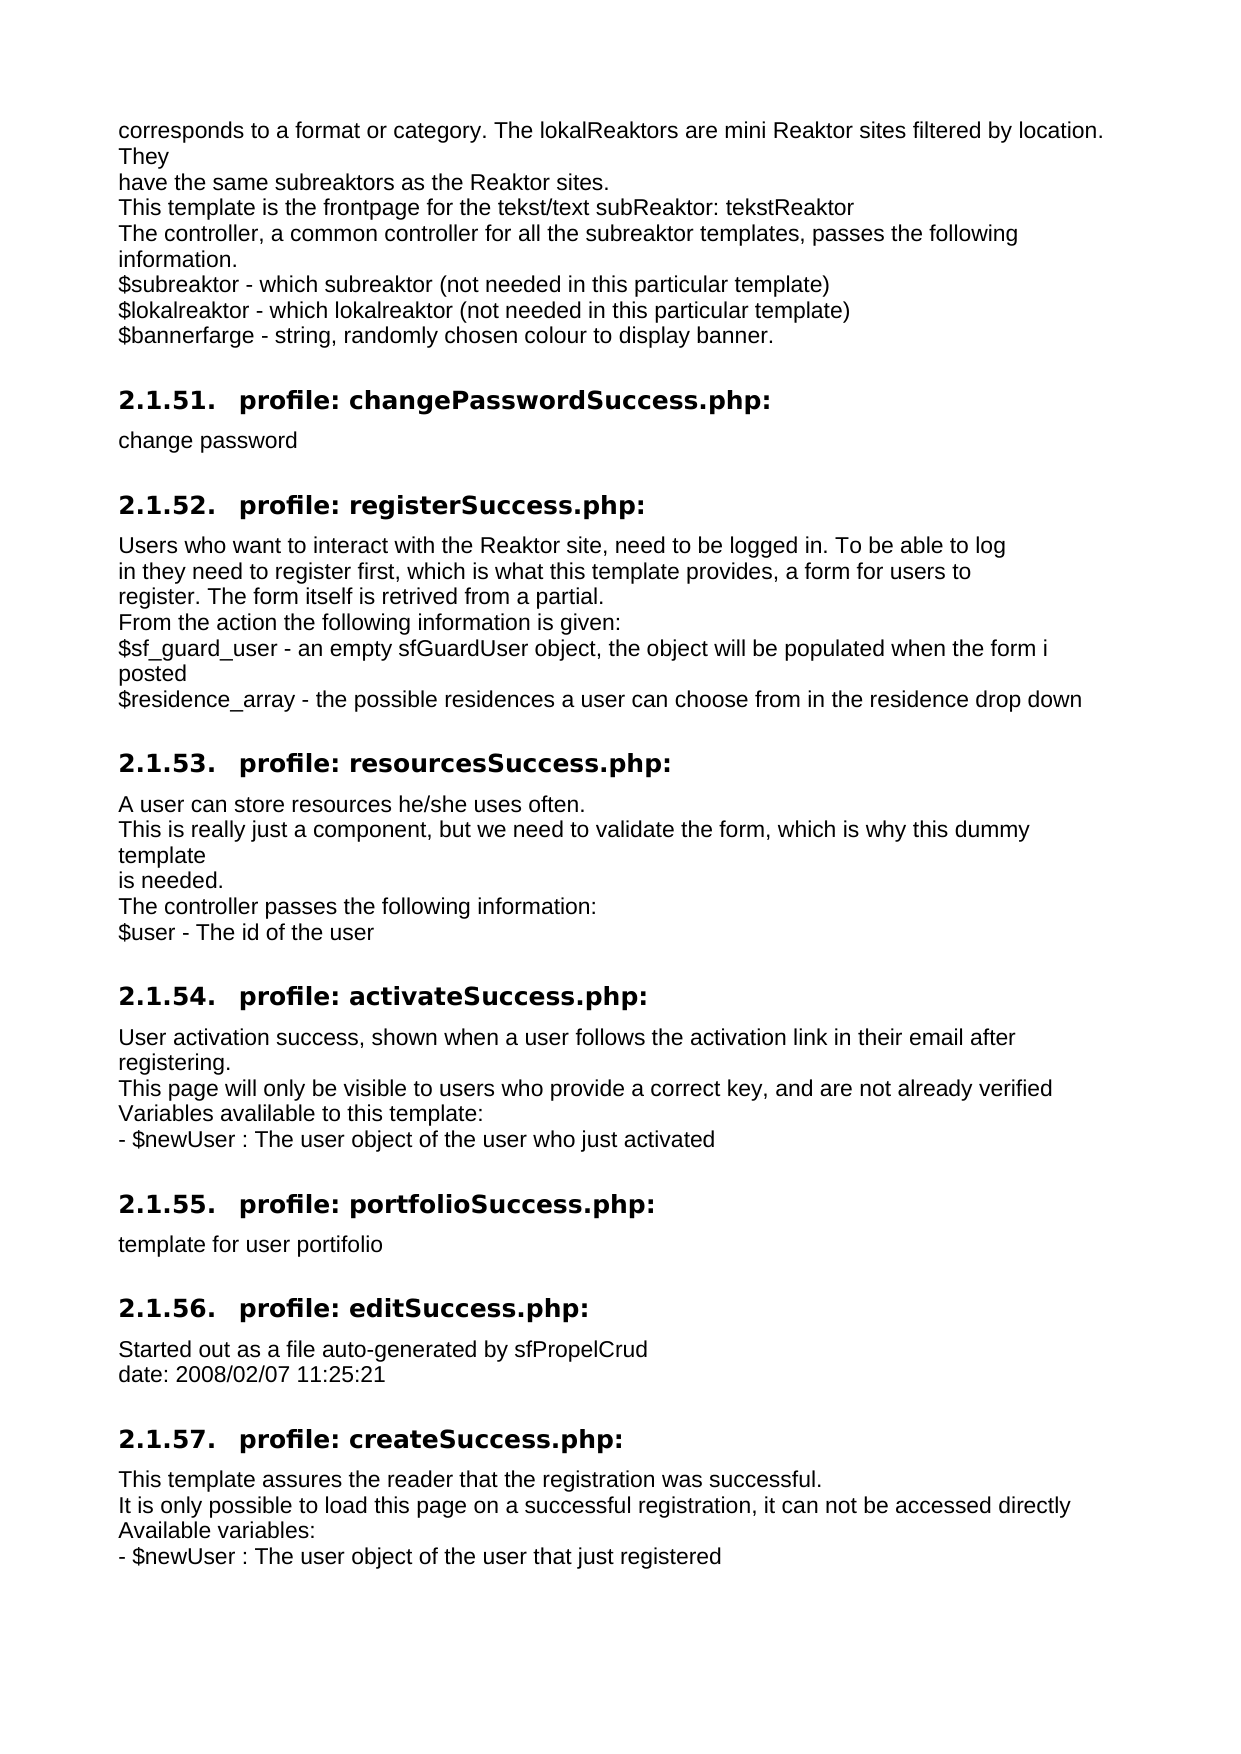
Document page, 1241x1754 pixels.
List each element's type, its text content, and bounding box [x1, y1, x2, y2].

text change password [118, 428, 1122, 453]
text corresponds to a format or category. The lokalReaktors are mini Reaktor sites filtered by location. They have the same subreaktors as the Reaktor sites. This template is the frontpage for the tekst/text subReaktor: tekstReaktor The controller, a common controller for all the subreaktor templates, passes the following information. $subreaktor - which subreaktor (not needed in this particular template) $lokalreaktor - which lokalreaktor (not needed in this particular template) $bannerfarge - string, randomly chosen colour to display banner. [118, 118, 1122, 349]
subtitle profile: createSuccess.php: [118, 1425, 1122, 1454]
subtitle profile: resourcesSuccess.php: [118, 749, 1122, 779]
text Started out as a file auto-generated by sfPropelCrud date: 2008/02/07 11:25:21 [118, 1336, 1122, 1387]
text A user can store resources he/she uses often. This is really just a component, but we need to validate the form, which is why this dummy template is needed. The controller passes the following information: $user - The id of the user [118, 791, 1122, 945]
subtitle profile: activateSuccess.php: [118, 982, 1122, 1012]
text Users who want to interact with the Reaktor site, need to be logged in. To be able to log in they need to register first, which is what this template provides, a form for users to register. The form itself is retrived from a partial. From the action the following information is given: $sf_guard_user - an empty sfGuardUser object, the object will be populated when the form i posted $residence_array - the possible residences a user can choose from in the residence drop down [118, 533, 1122, 712]
subtitle profile: changePasswordSuccess.php: [118, 386, 1122, 415]
subtitle profile: registerSuccess.php: [118, 491, 1122, 520]
subtitle profile: portfolioSuccess.php: [118, 1190, 1122, 1219]
text User activation success, shown when a user follows the activation link in their email after registering. This page will only be visible to users who provide a correct key, and are not already verified Variables avalilable to this template: - $newUser : The user object of the user who just activated [118, 1024, 1122, 1152]
text template for user portifolio [118, 1231, 1122, 1257]
subtitle profile: editSuccess.php: [118, 1294, 1122, 1324]
text This template assures the reader that the registration was successful. It is only possible to load this page on a successful registration, it can not be accessed directly Available variables: - $newUser : The user object of the user that just registered [118, 1467, 1122, 1569]
